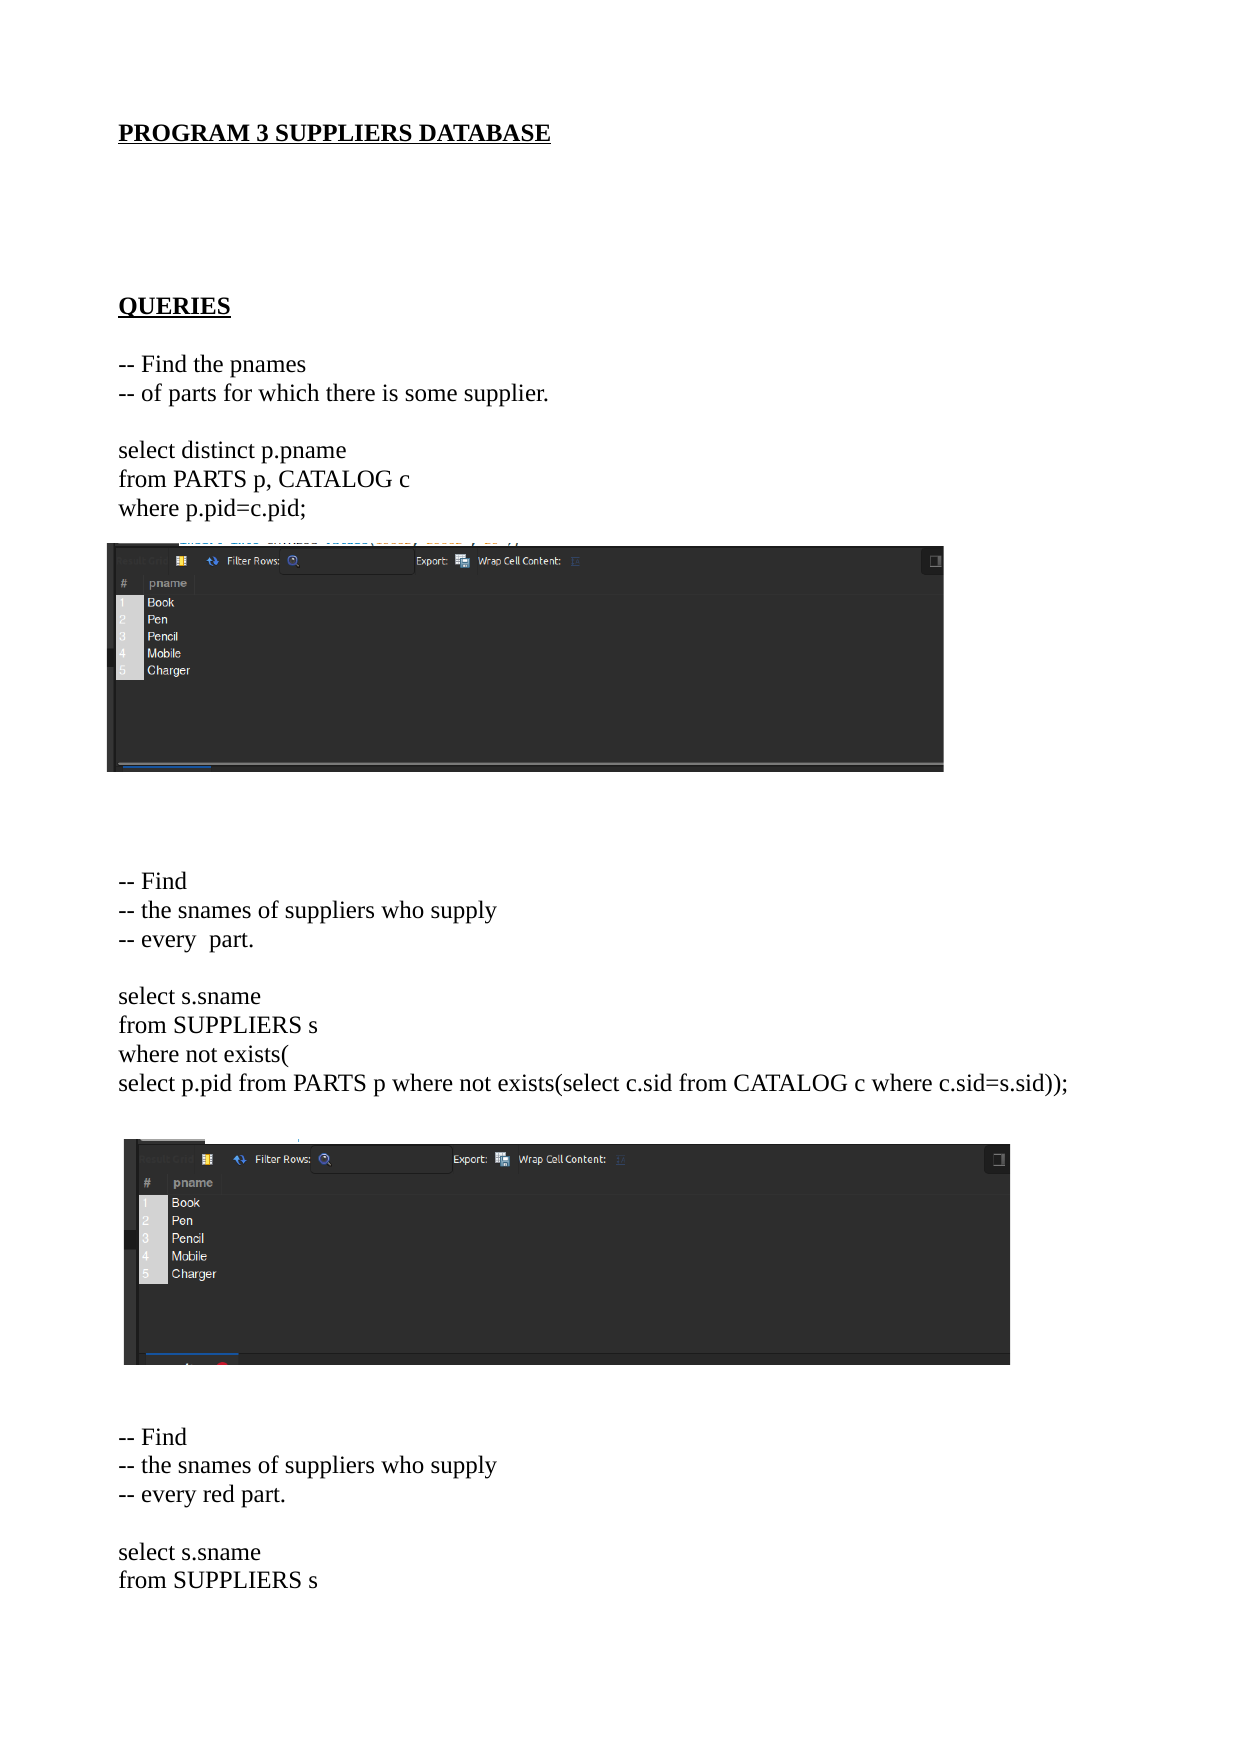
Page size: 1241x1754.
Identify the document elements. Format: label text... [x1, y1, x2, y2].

text from SUPPLIERS s [118, 1565, 1122, 1594]
text -- the snames of suppliers who supply [118, 1450, 1122, 1479]
text select s.sname [118, 981, 1122, 1010]
text -- Find [118, 866, 1122, 895]
text where p.pid=c.pid; [118, 493, 1122, 521]
text -- of parts for which there is some supplier. [118, 378, 1122, 406]
text from SUPPLIERS s [118, 1010, 1122, 1039]
text -- Find the pnames [118, 349, 1122, 378]
text -- Find [118, 1422, 1122, 1450]
text -- the snames of suppliers who supply [118, 895, 1122, 924]
text QUERIES [118, 291, 1122, 320]
text select s.sname [118, 1537, 1122, 1565]
text where not exists( [118, 1039, 1122, 1068]
text -- every red part. [118, 1479, 1122, 1508]
text from PARTS p, CATALOG c [118, 464, 1122, 493]
picture [123, 1139, 1011, 1365]
text select distinct p.pname [118, 435, 1122, 464]
text -- every part. [118, 924, 1122, 953]
text select p.pid from PARTS p where not exists(select c.sid from CATALOG c where c.sid=s.sid)); [118, 1068, 1122, 1096]
picture [106, 543, 944, 772]
